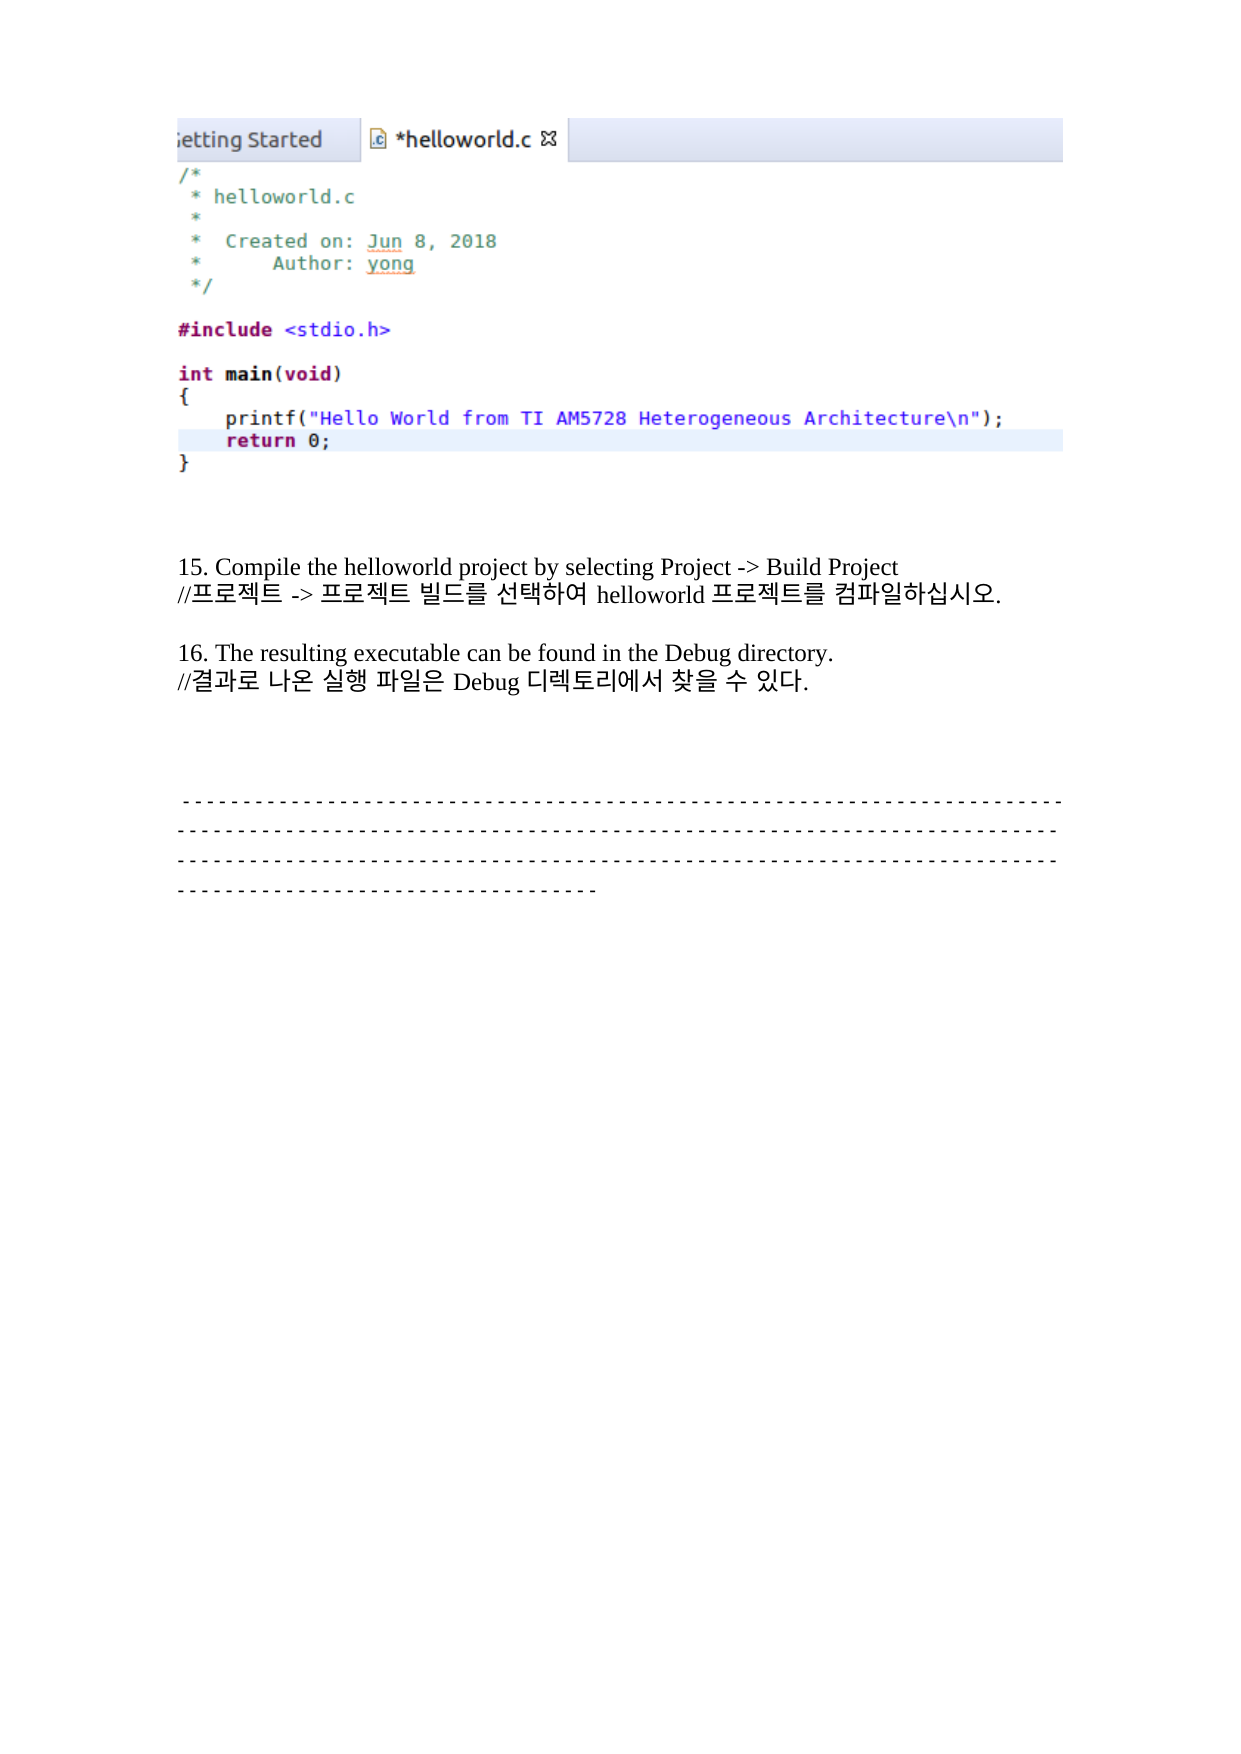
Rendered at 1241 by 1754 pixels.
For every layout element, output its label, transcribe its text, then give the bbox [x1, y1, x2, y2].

text 15. Compile the helloworld project by selecting Project -> Build Project [177, 552, 1063, 580]
text //프로젝트 -> 프로젝트 빌드를 선택하여 helloworld 프로젝트를 컴파일하십시오. [177, 580, 1063, 609]
picture [177, 118, 1063, 521]
text - - - - - - - - - - - - - - - - - - - - - - - - - - - - - - - - - - - - - - - - - - - - - - - - - - - - - - - - - - - - - - - - - - - - - - - - - - - - - - - - - - - - - - - - - - - - - - - - - - - - - - - - - - - - - - - - - - - - - - - - - - - - - - - - - - - - - - - - - - - - - - - - - - - - - - - - - - - - - - - - - - - - - - - - - - - - - - - - - - - - - - - - - - - - - - - - - - - - - - - - - - - - - - - - - - - - - - - - - - - - - - - - - - - - - - - - - - - - - - - - - - - - - - - - - - - - - - [177, 786, 1063, 903]
text 16. The resulting executable can be found in the Debug directory. [177, 638, 1063, 667]
text //결과로 나온 실행 파일은 Debug 디렉토리에서 찾을 수 있다. [177, 667, 1063, 696]
